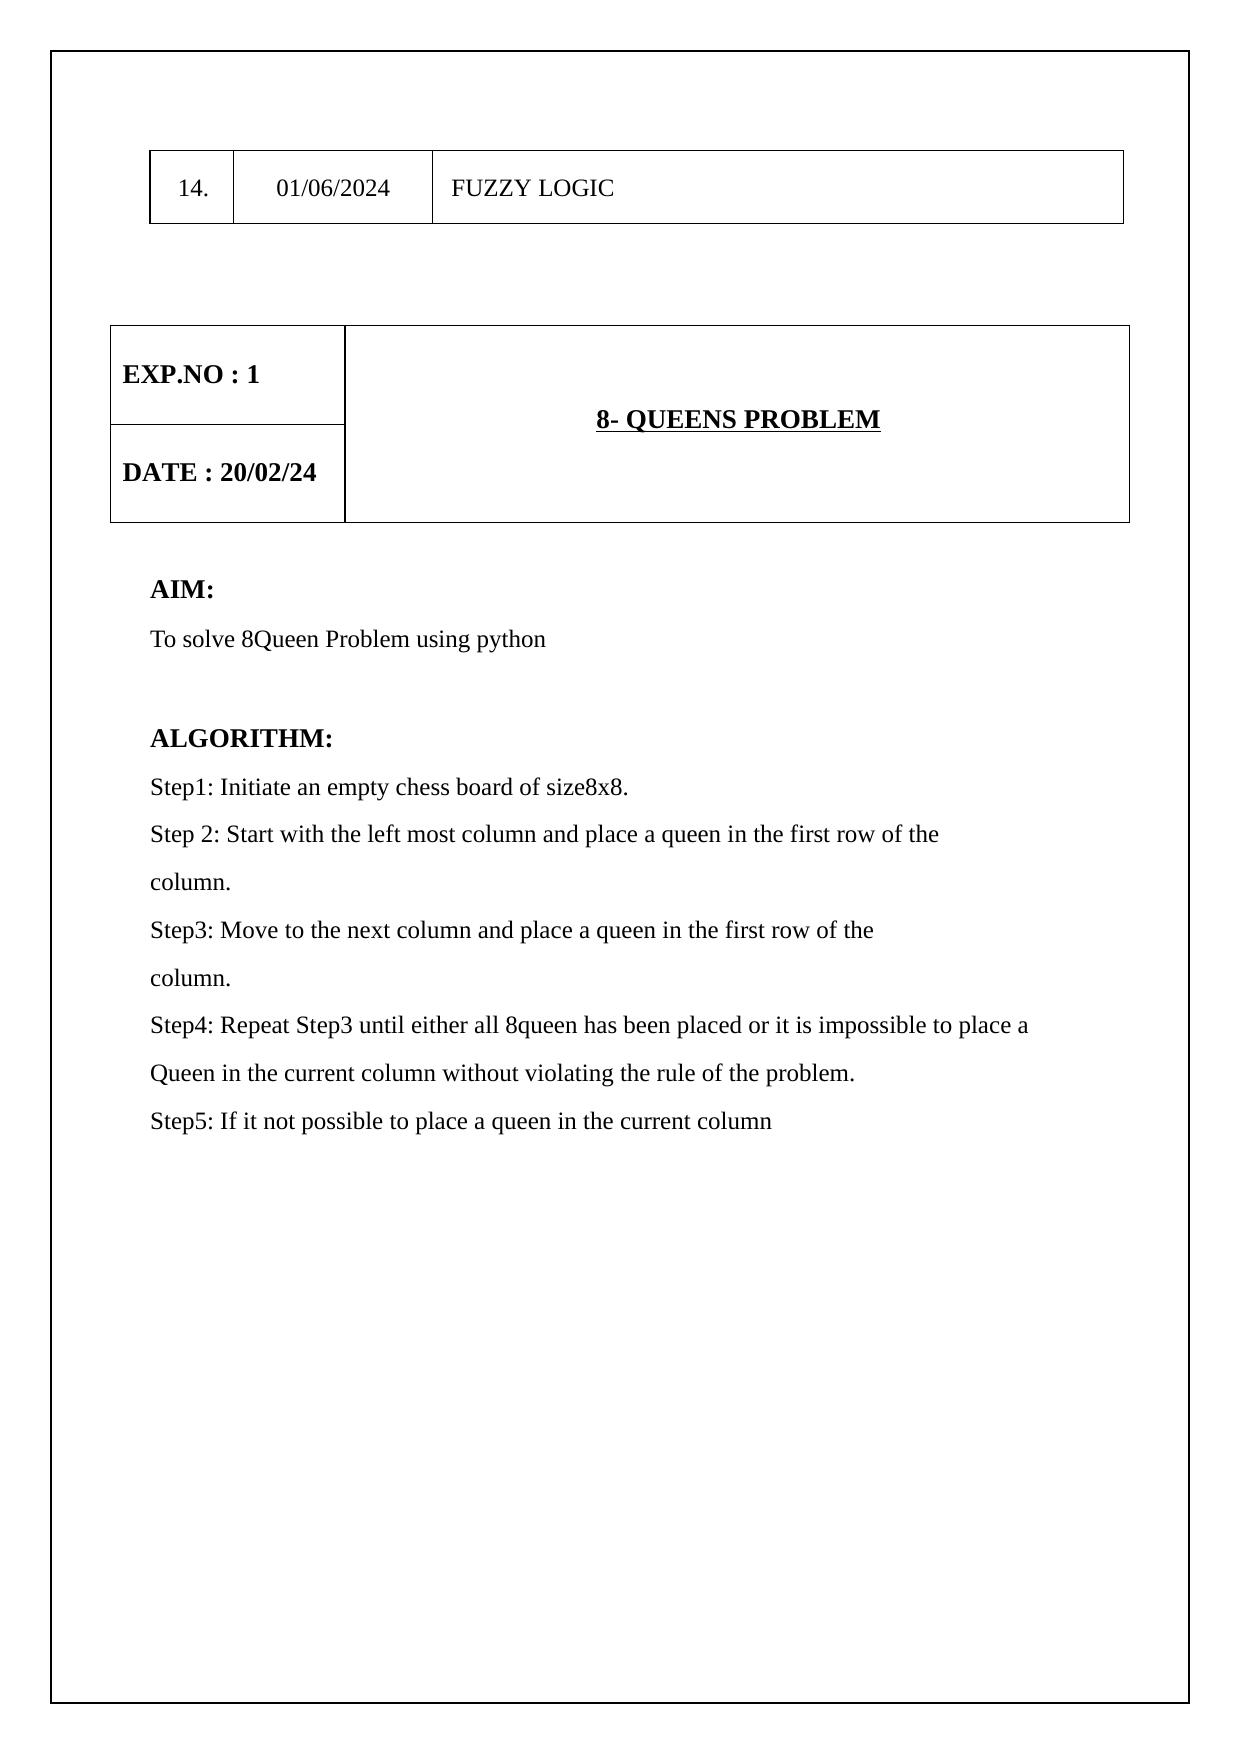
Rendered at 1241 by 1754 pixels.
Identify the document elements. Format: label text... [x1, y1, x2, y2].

table_header EXP.NO : 1 [111, 326, 344, 424]
text column. [150, 963, 1090, 991]
text column. [150, 867, 1090, 896]
text Step4: Repeat Step3 until either all 8queen has been placed or it is impossible to place a [150, 1010, 1090, 1039]
text Step1: Initiate an empty chess board of size8x8. [150, 772, 1090, 801]
text AIM: [150, 573, 1090, 605]
table_cell DATE : 20/02/24 [111, 425, 344, 522]
table_cell FUZZY LOGIC [433, 151, 1123, 223]
text Step 2: Start with the left most column and place a queen in the first row of the [150, 819, 1090, 848]
text ALGORITHM: [150, 722, 1090, 753]
table_header 8- QUEENS PROBLEM [346, 326, 1129, 522]
table_cell 14. [151, 151, 233, 223]
text Step3: Move to the next column and place a queen in the first row of the [150, 915, 1090, 944]
table_cell 01/06/2024 [234, 151, 432, 223]
text Step5: If it not possible to place a queen in the current column [150, 1106, 1090, 1134]
text Queen in the current column without violating the rule of the problem. [150, 1058, 1090, 1087]
text To solve 8Queen Problem using python [150, 624, 1090, 652]
